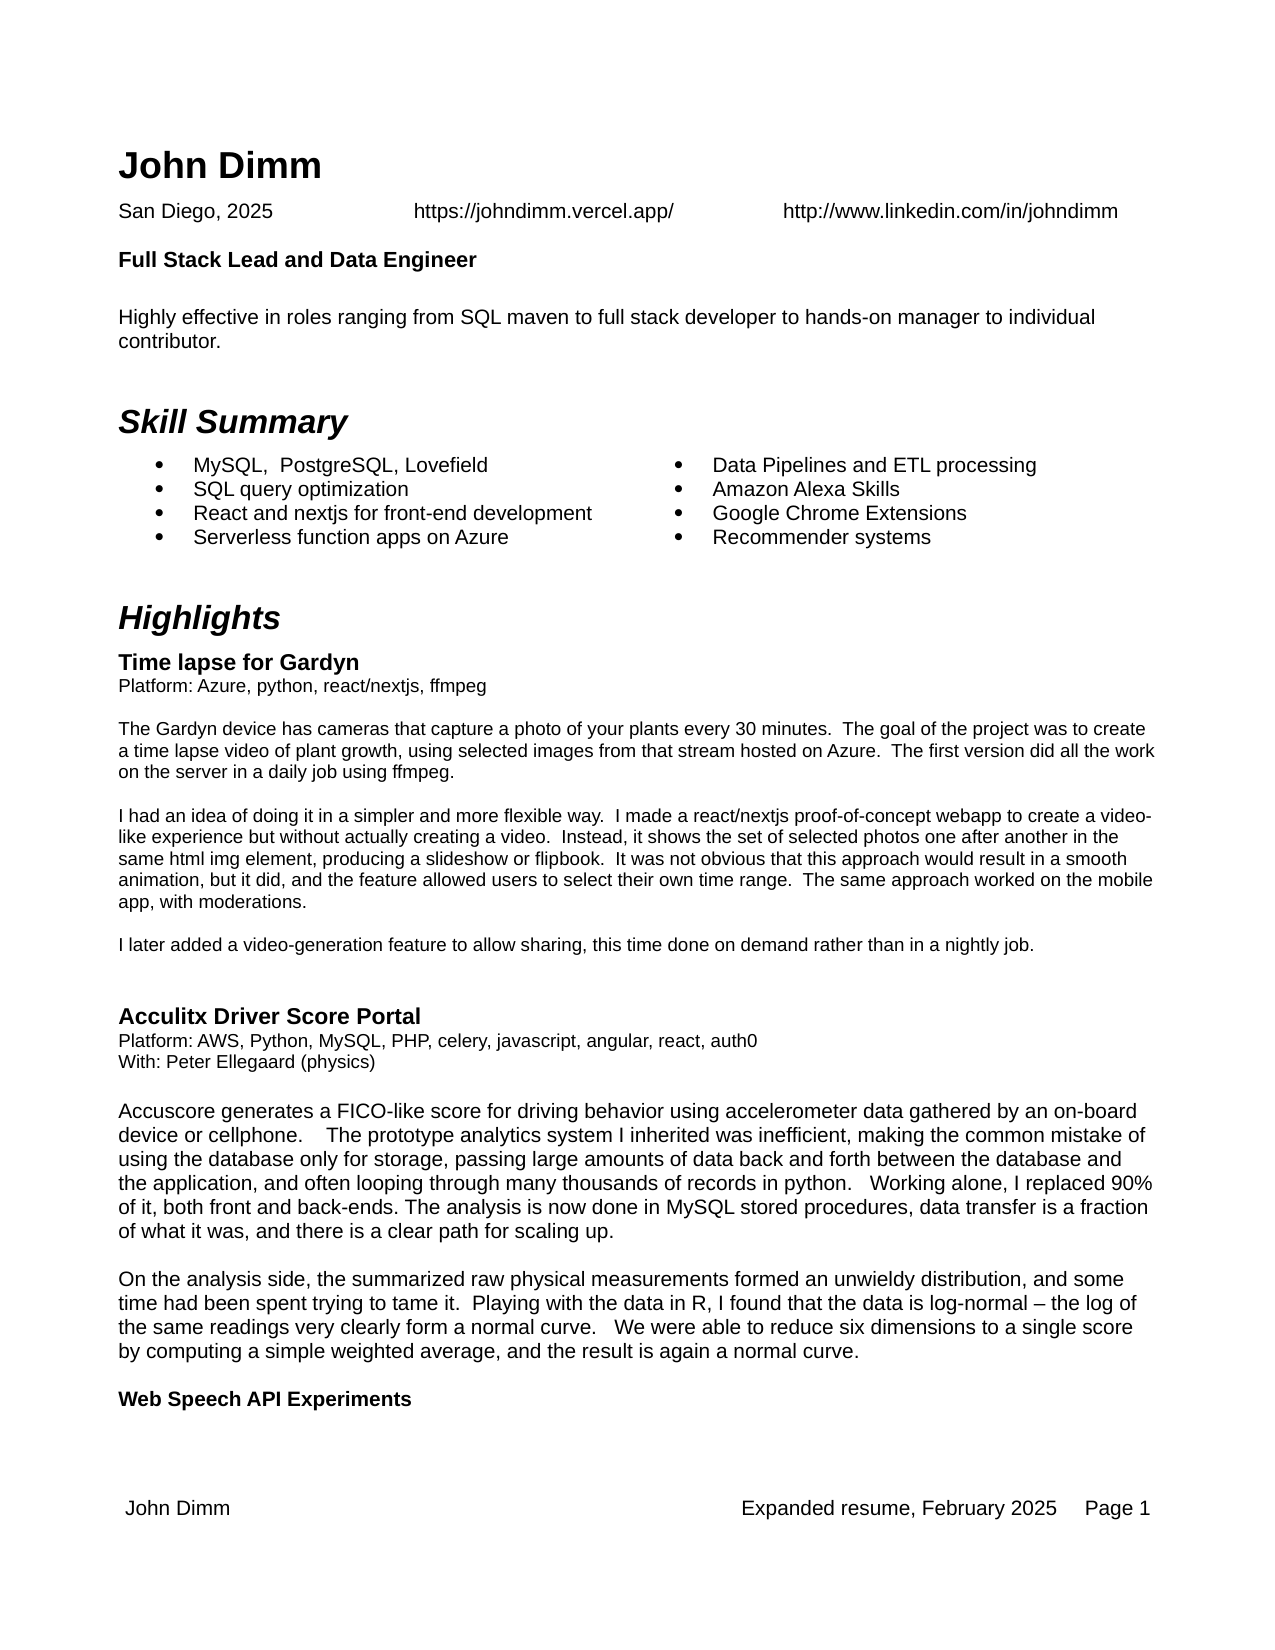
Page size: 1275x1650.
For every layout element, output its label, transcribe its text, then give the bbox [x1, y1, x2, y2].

text On the analysis side, the summarized raw physical measurements formed an unwieldy distribution, and some time had been spent trying to tame it. Playing with the data in R, I found that the data is log-normal – the log of the same readings very clearly form a normal curve. We were able to reduce six dimensions to a single score by computing a simple weighted average, and the result is again a normal curve. [118, 1267, 1157, 1363]
list Full Stack Lead and Data Engineer [118, 247, 1157, 272]
list Amazon Alexa Skills [675, 477, 1157, 501]
text Acculitx Driver Score Portal [118, 1003, 1157, 1030]
text Time lapse for Gardyn [118, 649, 1157, 675]
text I had an idea of doing it in a simpler and more flexible way. I made a react/nextjs proof-of-concept webapp to create a video-like experience but without actually creating a video. Instead, it shows the set of selected photos one after another in the same html img element, producing a slideshow or flipbook. It was not obvious that this approach would result in a smooth animation, but it did, and the feature allowed users to select their own time range. The same approach worked on the mobile app, with moderations. [118, 804, 1157, 912]
text Web Speech API Experiments [118, 1387, 1157, 1411]
list Recommender systems [675, 525, 1157, 549]
text Accuscore generates a FICO-like score for driving behavior using accelerometer data gathered by an on-board device or cellphone. The prototype analytics system I inherited was inefficient, making the common mistake of using the database only for storage, passing large amounts of data back and forth between the database and the application, and often looping through many thousands of records in python. Working alone, I replaced 90% of it, both front and back-ends. The analysis is now done in MySQL stored procedures, data transfer is a fraction of what it was, and there is a clear path for scaling up. [118, 1099, 1157, 1243]
list React and nextjs for front-end development [156, 501, 637, 525]
list Serverless function apps on Azure [156, 525, 637, 549]
text I later added a video-generation feature to allow sharing, this time done on demand rather than in a nightly job. [118, 934, 1157, 955]
subtitle John Dimm [118, 143, 1157, 186]
text The Gardyn device has cameras that capture a photo of your plants every 30 minutes. The goal of the project was to create a time lapse video of plant growth, using selected images from that stream hosted on Azure. The first version did all the work on the server in a daily job using ffmpeg. [118, 718, 1157, 783]
list San Diego, 2025 https://johndimm.vercel.app/ http://www.linkedin.com/in/johndimm [118, 199, 1157, 223]
list Data Pipelines and ETL processing [675, 453, 1157, 477]
text Highly effective in roles ranging from SQL maven to full stack developer to hands-on manager to individual contributor. [118, 305, 1157, 353]
text With: Peter Ellegaard (physics) [118, 1051, 1157, 1073]
text Platform: AWS, Python, MySQL, PHP, celery, javascript, angular, react, auth0 [118, 1030, 1157, 1051]
subtitle Skill Summary [118, 402, 1157, 440]
text Platform: Azure, python, react/nextjs, ffmpeg [118, 675, 1157, 697]
list SQL query optimization [156, 477, 637, 501]
subtitle Highlights [118, 598, 1157, 636]
list MySQL, PostgreSQL, Lovefield [156, 453, 637, 477]
list Google Chrome Extensions [675, 501, 1157, 525]
